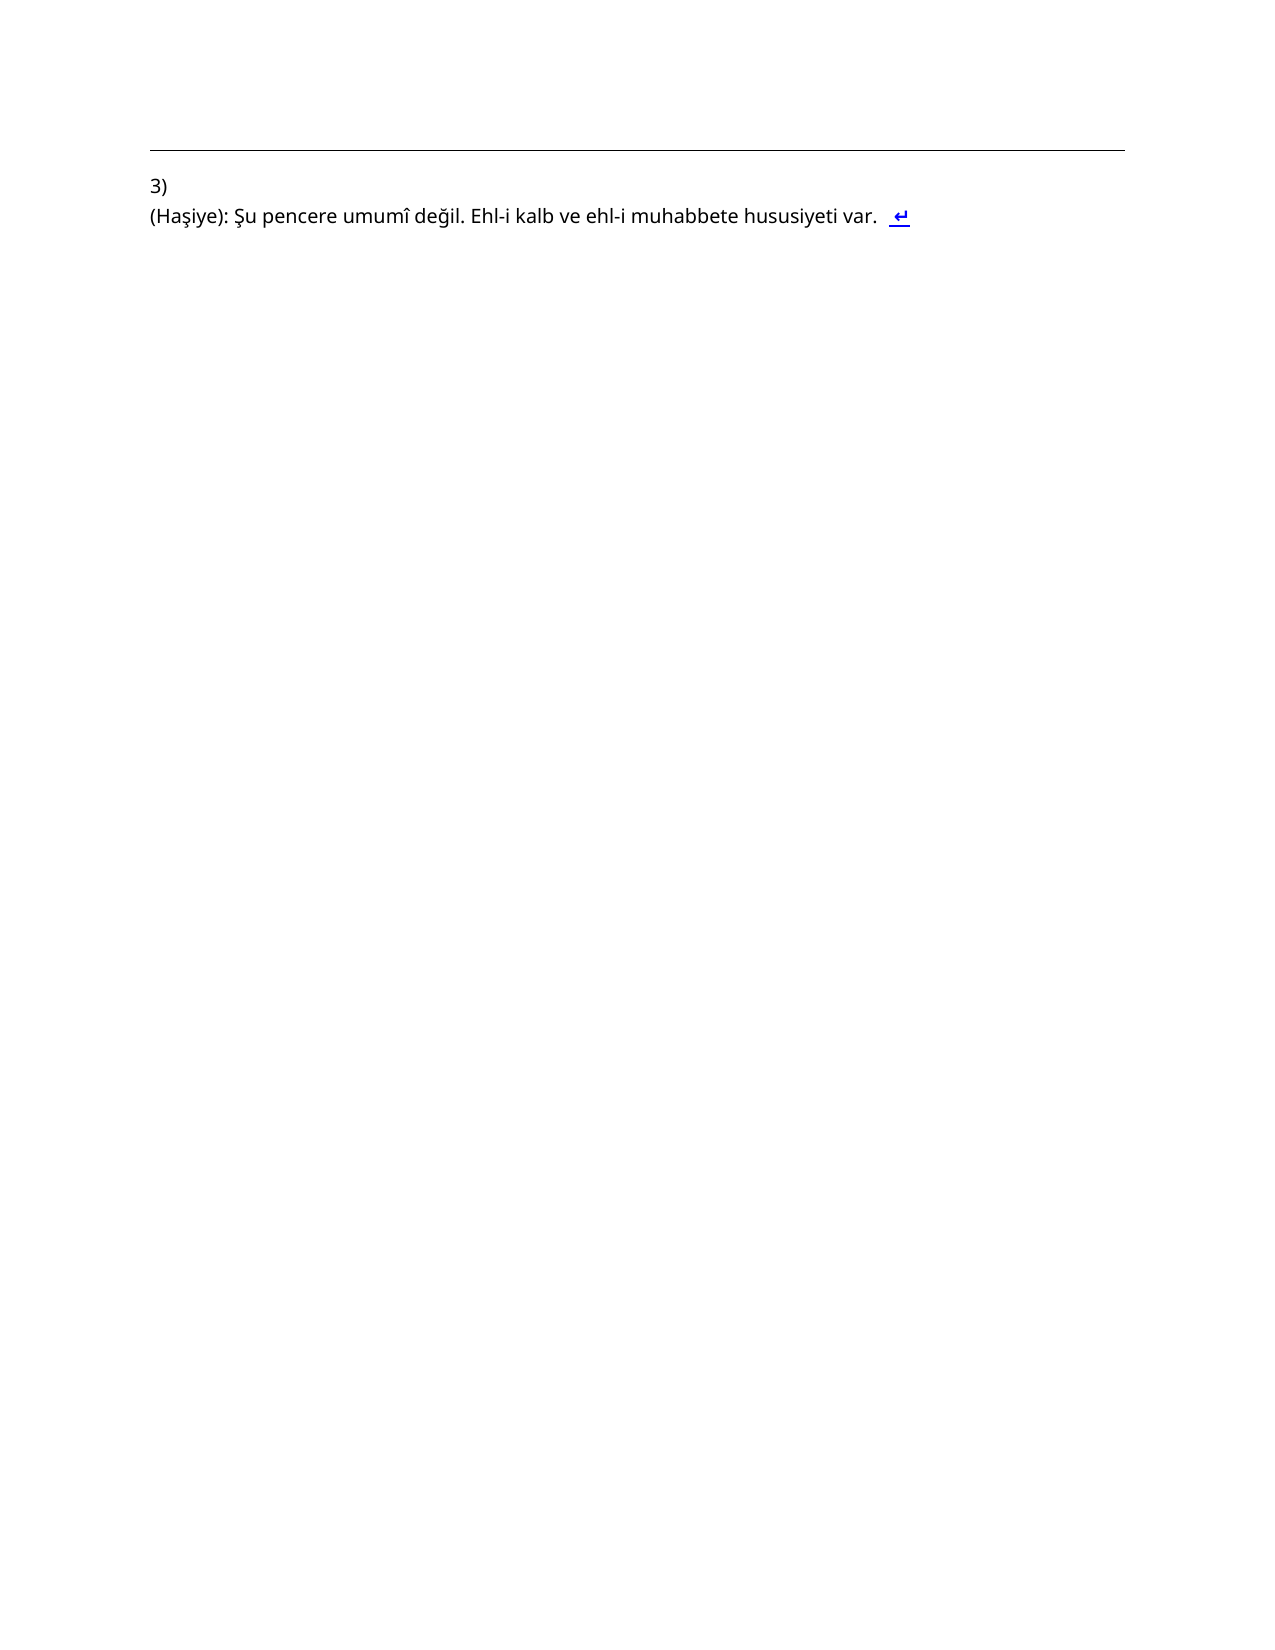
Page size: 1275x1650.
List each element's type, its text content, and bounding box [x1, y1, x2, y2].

text (Haşiye): Şu pencere umumî değil. Ehl-i kalb ve ehl-i muhabbete hususiyeti var. ↵ [150, 199, 1125, 229]
text 3) [150, 151, 1125, 199]
